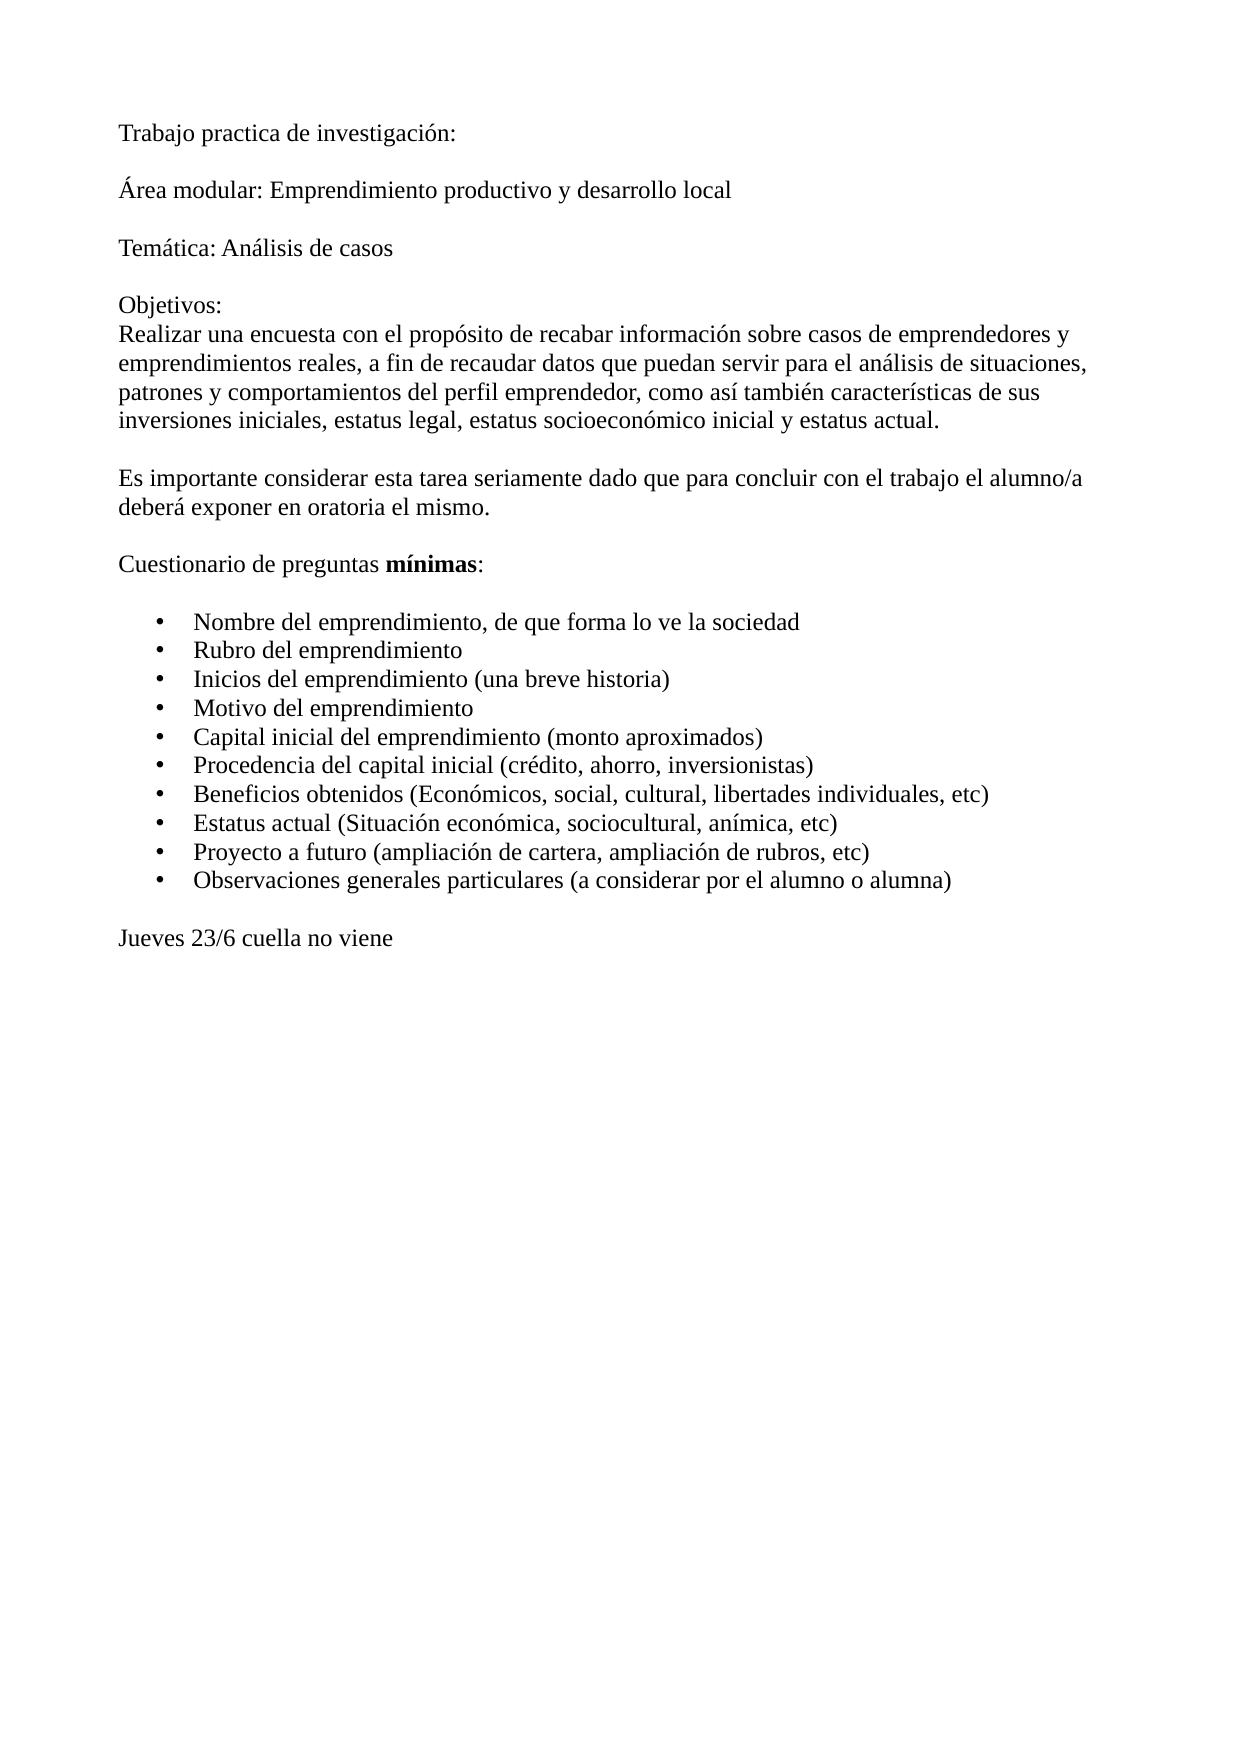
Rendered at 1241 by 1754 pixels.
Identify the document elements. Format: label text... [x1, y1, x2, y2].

text Trabajo practica de investigación: [118, 118, 1122, 147]
text Realizar una encuesta con el propósito de recabar información sobre casos de emprendedores y emprendimientos reales, a fin de recaudar datos que puedan servir para el análisis de situaciones, patrones y comportamientos del perfil emprendedor, como así también características de sus inversiones iniciales, estatus legal, estatus socioeconómico inicial y estatus actual. [118, 319, 1122, 434]
list Rubro del emprendimiento [156, 636, 1122, 664]
list Procedencia del capital inicial (crédito, ahorro, inversionistas) [156, 751, 1122, 779]
list Beneficios obtenidos (Económicos, social, cultural, libertades individuales, etc) [156, 779, 1122, 808]
text Temática: Análisis de casos [118, 233, 1122, 262]
list Observaciones generales particulares (a considerar por el alumno o alumna) [156, 866, 1122, 894]
text Cuestionario de preguntas mínimas: [118, 549, 1122, 578]
text Área modular: Emprendimiento productivo y desarrollo local [118, 176, 1122, 204]
text Es importante considerar esta tarea seriamente dado que para concluir con el trabajo el alumno/a deberá exponer en oratoria el mismo. [118, 463, 1122, 521]
text Objetivos: [118, 291, 1122, 319]
list Estatus actual (Situación económica, sociocultural, anímica, etc) [156, 808, 1122, 837]
list Nombre del emprendimiento, de que forma lo ve la sociedad [156, 607, 1122, 636]
list Motivo del emprendimiento [156, 693, 1122, 722]
text Jueves 23/6 cuella no viene [118, 923, 1122, 952]
list Proyecto a futuro (ampliación de cartera, ampliación de rubros, etc) [156, 837, 1122, 866]
list Capital inicial del emprendimiento (monto aproximados) [156, 722, 1122, 751]
list Inicios del emprendimiento (una breve historia) [156, 664, 1122, 693]
